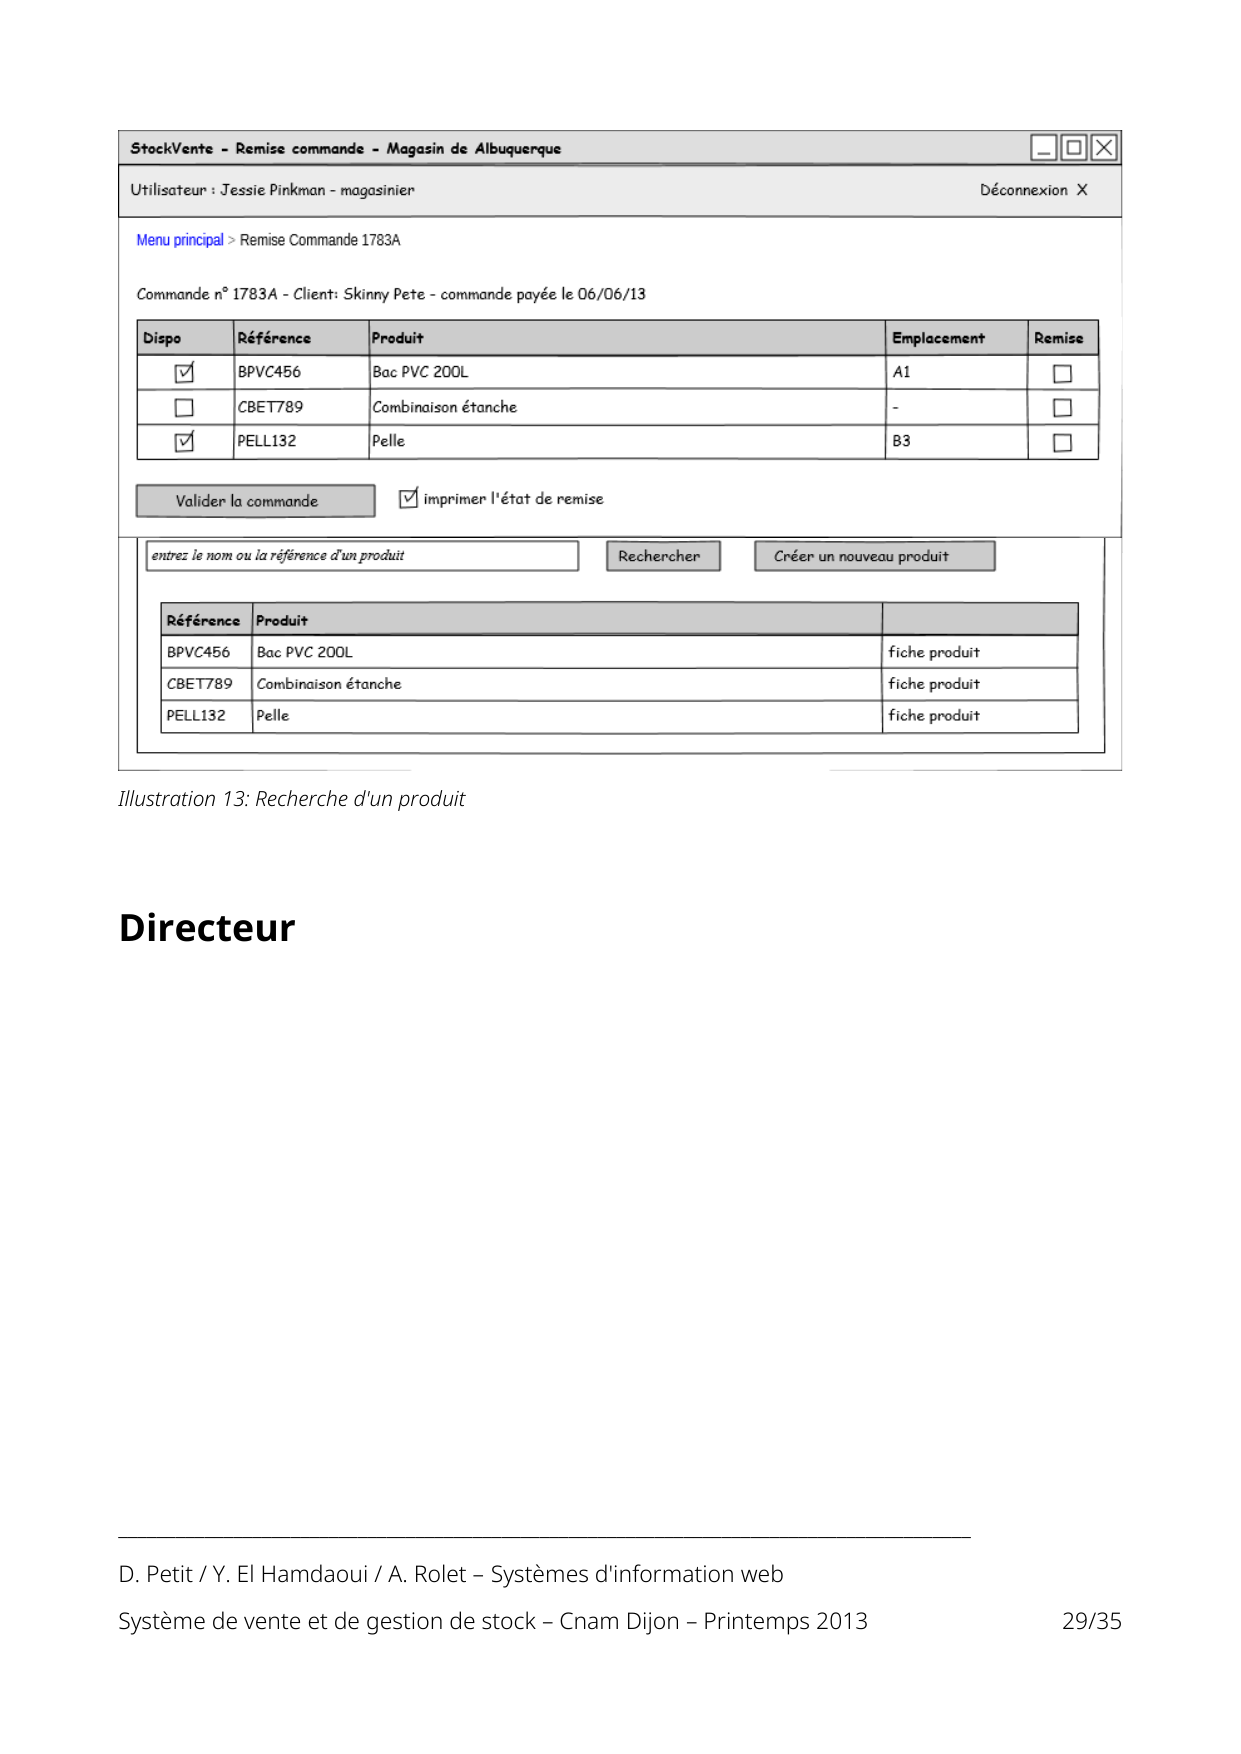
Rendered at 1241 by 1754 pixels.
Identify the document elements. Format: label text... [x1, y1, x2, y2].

picture [118, 130, 1123, 771]
text Directeur [118, 901, 1122, 952]
text Illustration 13: Recherche d'un produit [118, 771, 1122, 813]
